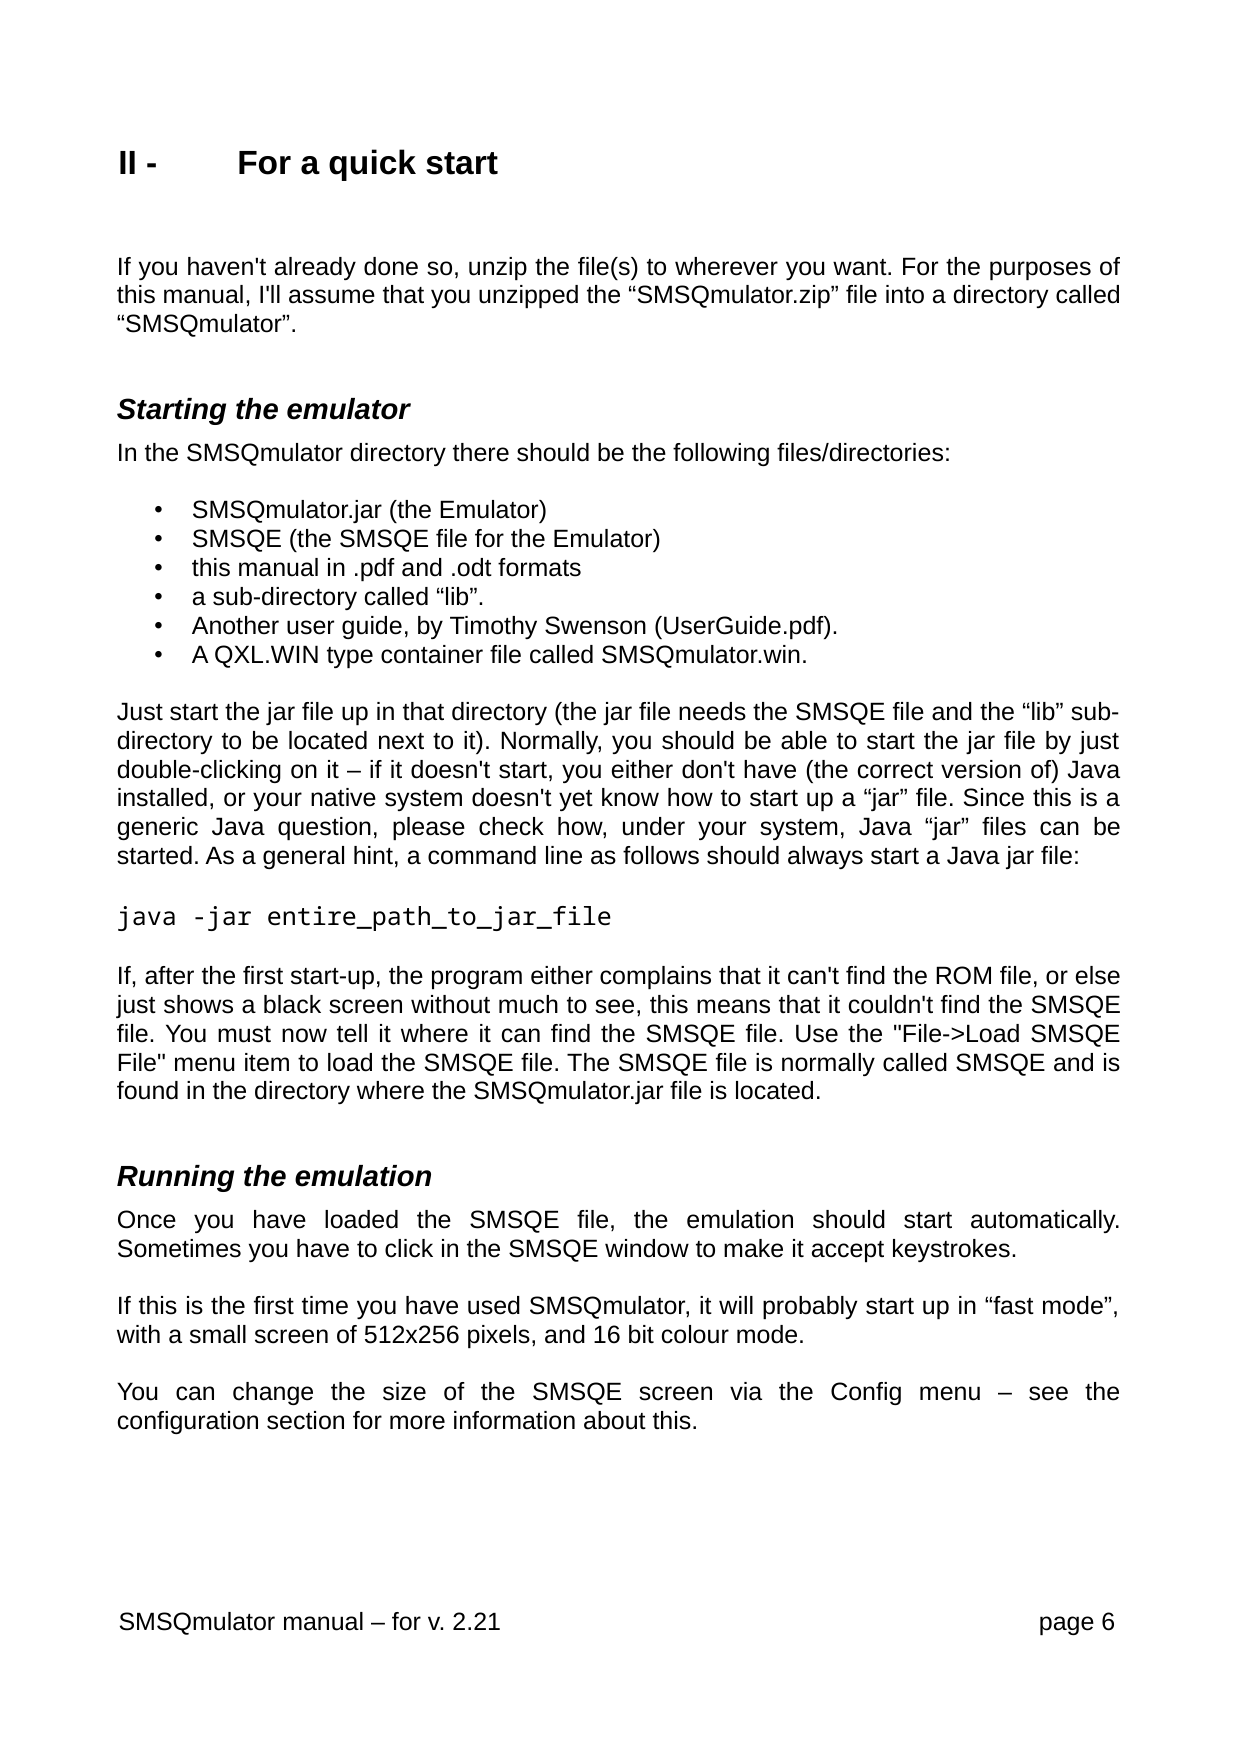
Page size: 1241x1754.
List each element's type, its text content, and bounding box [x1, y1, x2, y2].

text If you haven't already done so, unzip the file(s) to wherever you want. For the purposes of this manual, I'll assume that you unzipped the “SMSQmulator.zip” file into a directory called “SMSQmulator”. [117, 252, 1122, 338]
subtitle Starting the emulator [117, 392, 1122, 425]
text In the SMSQmulator directory there should be the following files/directories: [117, 438, 1122, 467]
list A QXL.WIN type container file called SMSQmulator.win. [154, 639, 1122, 668]
list SMSQE (the SMSQE file for the Emulator) [154, 524, 1122, 553]
subtitle Running the emulation [117, 1159, 1122, 1192]
text If this is the first time you have used SMSQmulator, it will probably start up in “fast mode”, with a small screen of 512x256 pixels, and 16 bit colour mode. [117, 1291, 1122, 1348]
text You can change the size of the SMSQE screen via the Config menu – see the configuration section for more information about this. [117, 1377, 1122, 1435]
text java -jar entire_path_to_jar_file [117, 898, 1122, 932]
list SMSQmulator.jar (the Emulator) [154, 495, 1122, 524]
list Another user guide, by Timothy Swenson (UserGuide.pdf). [154, 611, 1122, 639]
text Just start the jar file up in that directory (the jar file needs the SMSQE file and the “lib” sub-directory to be located next to it). Normally, you should be able to start the jar file by just double-clicking on it – if it doesn't start, you either don't have (the correct version of) Java installed, or your native system doesn't yet know how to start up a “jar” file. Since this is a generic Java question, please check how, under your system, Java “jar” files can be started. As a general hint, a command line as follows should always start a Java jar file: [117, 697, 1122, 870]
subtitle For a quick start [118, 143, 1122, 182]
list this manual in .pdf and .odt formats [154, 553, 1122, 582]
text Once you have loaded the SMSQE file, the emulation should start automatically. Sometimes you have to click in the SMSQE window to make it accept keystrokes. [117, 1205, 1122, 1262]
list a sub-directory called “lib”. [154, 582, 1122, 611]
text If, after the first start-up, the program either complains that it can't find the ROM file, or else just shows a black screen without much to see, this means that it couldn't find the SMSQE file. You must now tell it where it can find the SMSQE file. Use the "File->Load SMSQE File" menu item to load the SMSQE file. The SMSQE file is normally called SMSQE and is found in the directory where the SMSQmulator.jar file is located. [117, 961, 1122, 1105]
